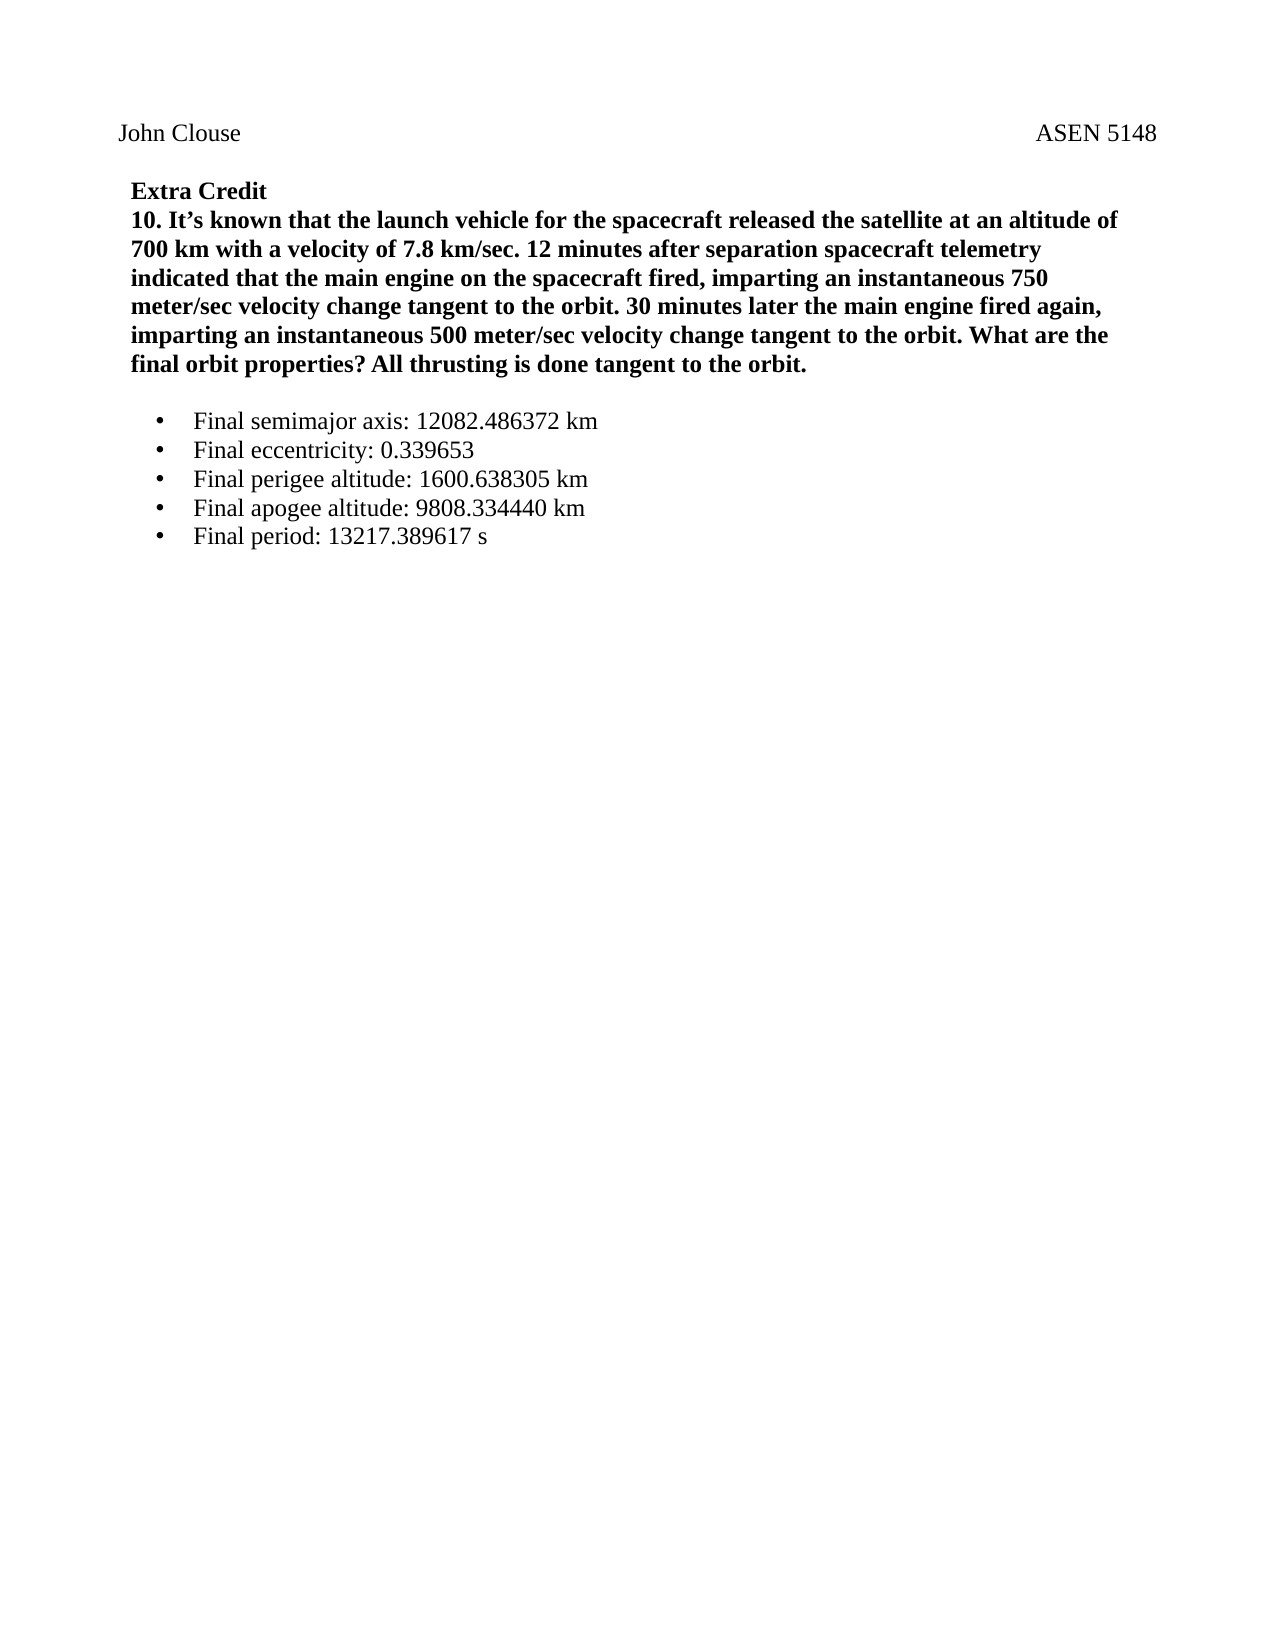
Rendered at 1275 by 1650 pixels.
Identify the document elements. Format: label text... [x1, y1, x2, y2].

text Extra Credit [131, 176, 1144, 205]
text 10. It’s known that the launch vehicle for the spacecraft released the satellite at an altitude of 700 km with a velocity of 7.8 km/sec. 12 minutes after separation spacecraft telemetry indicated that the main engine on the spacecraft fired, imparting an instantaneous 750 meter/sec velocity change tangent to the orbit. 30 minutes later the main engine fired again, imparting an instantaneous 500 meter/sec velocity change tangent to the orbit. What are the final orbit properties? All thrusting is done tangent to the orbit. [131, 205, 1144, 378]
list Final eccentricity: 0.339653 [156, 435, 1157, 464]
list Final apogee altitude: 9808.334440 km [156, 493, 1157, 521]
list Final semimajor axis: 12082.486372 km [156, 406, 1157, 435]
list Final perigee altitude: 1600.638305 km [156, 464, 1157, 493]
list Final period: 13217.389617 s [156, 521, 1157, 550]
